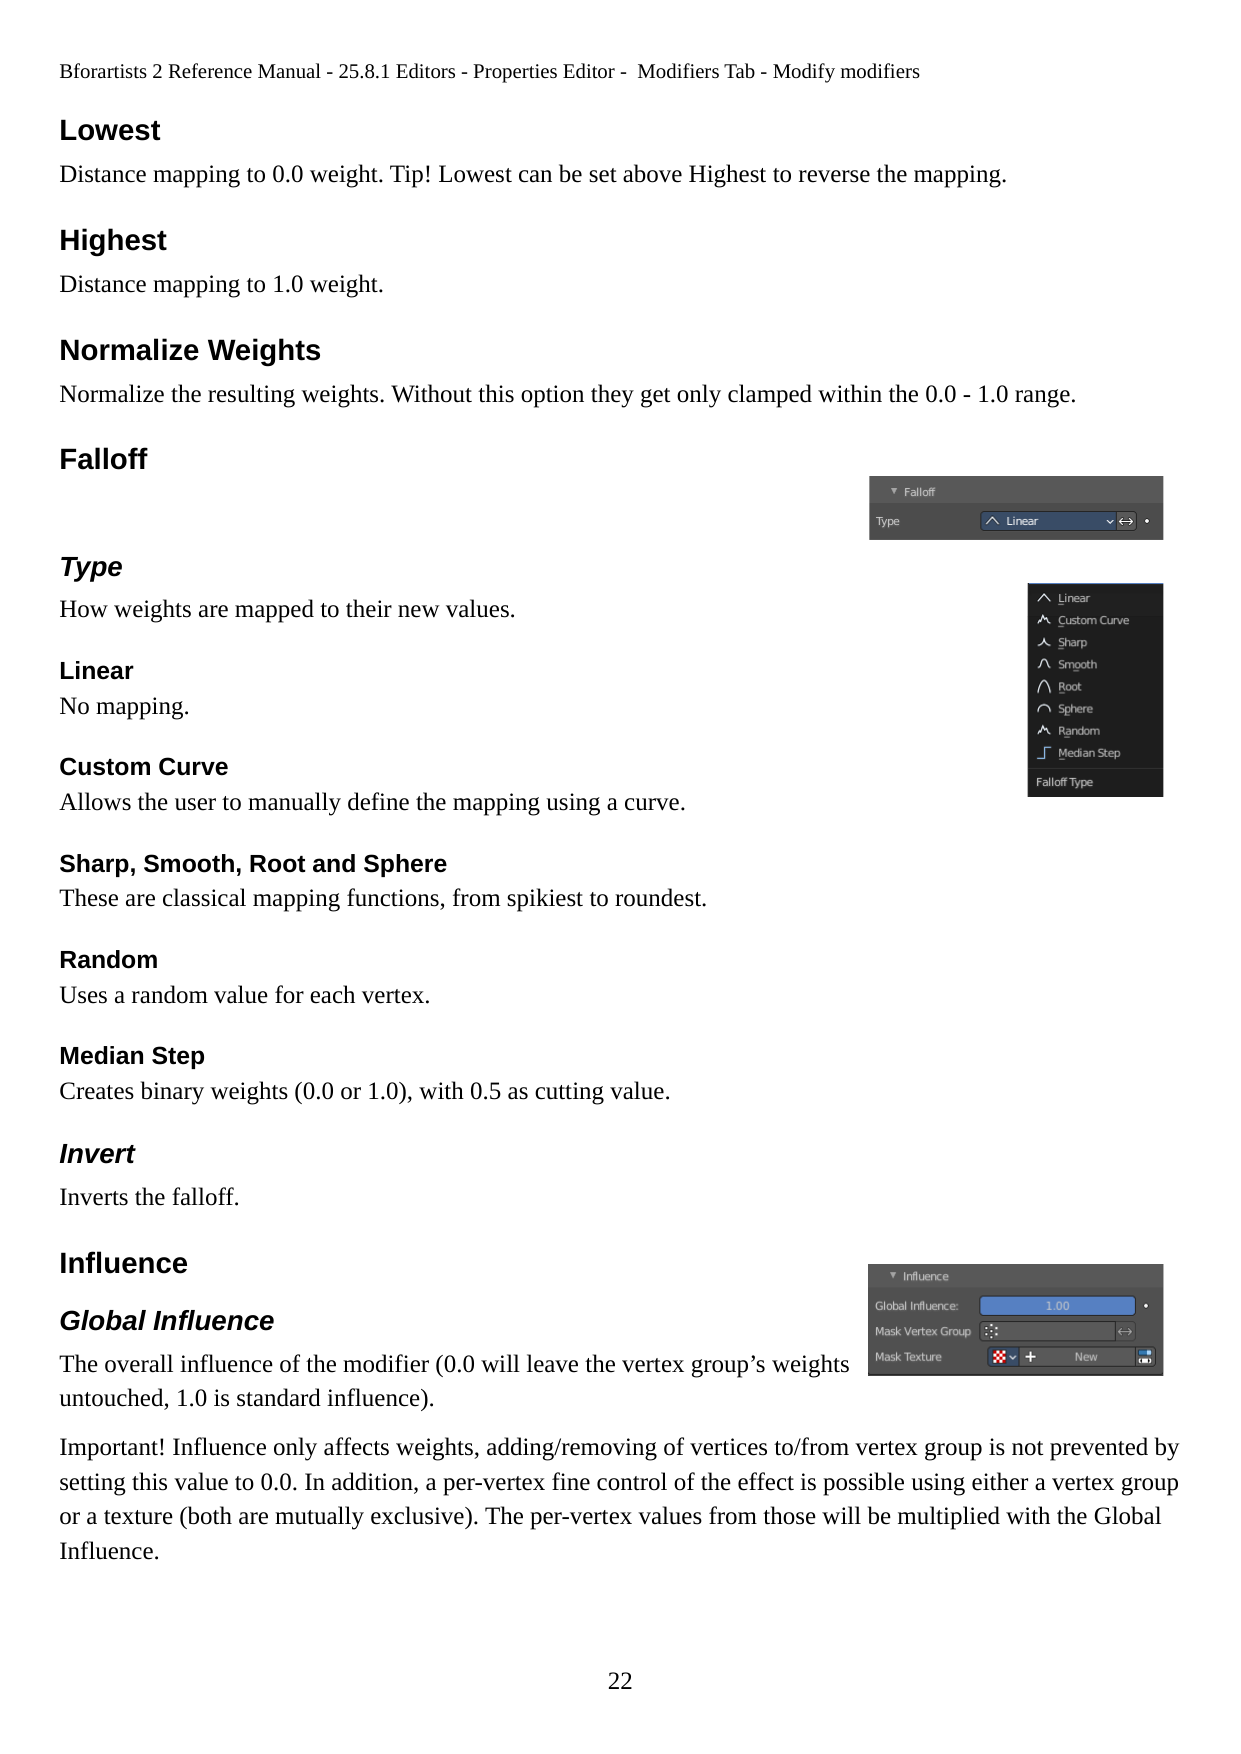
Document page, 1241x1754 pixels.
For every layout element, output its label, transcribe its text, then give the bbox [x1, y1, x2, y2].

picture [869, 476, 1164, 540]
text Allows the user to manually define the mapping using a curve. [59, 787, 1181, 816]
subtitle Lowest [59, 113, 1181, 146]
subtitle Highest [59, 222, 1181, 256]
text Distance mapping to 1.0 weight. [59, 269, 1181, 297]
text [1164, 691, 1181, 719]
text Distance mapping to 0.0 weight. Tip! Lowest can be set above Highest to reverse the mapping. [59, 159, 1181, 188]
subtitle Normalize Weights [59, 332, 1181, 366]
subtitle Median Step [59, 1041, 1181, 1070]
text These are classical mapping functions, from spikiest to roundest. [59, 883, 1181, 912]
subtitle Sharp, Smooth, Root and Sphere [59, 849, 1181, 877]
text No mapping. [59, 691, 1027, 719]
text The overall influence of the modifier (0.0 will leave the vertex group’s weights untouched, 1.0 is standard influence). [59, 1349, 1181, 1412]
subtitle Falloff [59, 442, 1181, 476]
subtitle Linear [59, 656, 1027, 684]
text Normalize the resulting weights. Without this option they get only clamped within the 0.0 - 1.0 range. [59, 379, 1181, 407]
subtitle Random [59, 945, 1181, 974]
subtitle Type [59, 550, 1181, 582]
text Uses a random value for each vertex. [59, 980, 1181, 1009]
picture [1027, 583, 1164, 797]
text Creates binary weights (0.0 or 1.0), with 0.5 as cutting value. [59, 1076, 1181, 1105]
picture [868, 1264, 1164, 1376]
subtitle [1164, 752, 1181, 781]
subtitle Custom Curve [59, 752, 1027, 781]
subtitle Global Influence [59, 1304, 868, 1336]
text How weights are mapped to their new values. [59, 594, 1027, 623]
subtitle Invert [59, 1138, 1181, 1170]
subtitle Influence [59, 1246, 1181, 1279]
subtitle [1164, 1304, 1181, 1336]
text Important! Influence only affects weights, adding/removing of vertices to/from vertex group is not prevented by setting this value to 0.0. In addition, a per-vertex fine control of the effect is possible using either a vertex group or a texture (both are mutually exclusive). The per-vertex values from those will be multiplied with the Global Influence. [59, 1432, 1181, 1565]
subtitle [1164, 656, 1181, 684]
text Inverts the falloff. [59, 1182, 1181, 1211]
